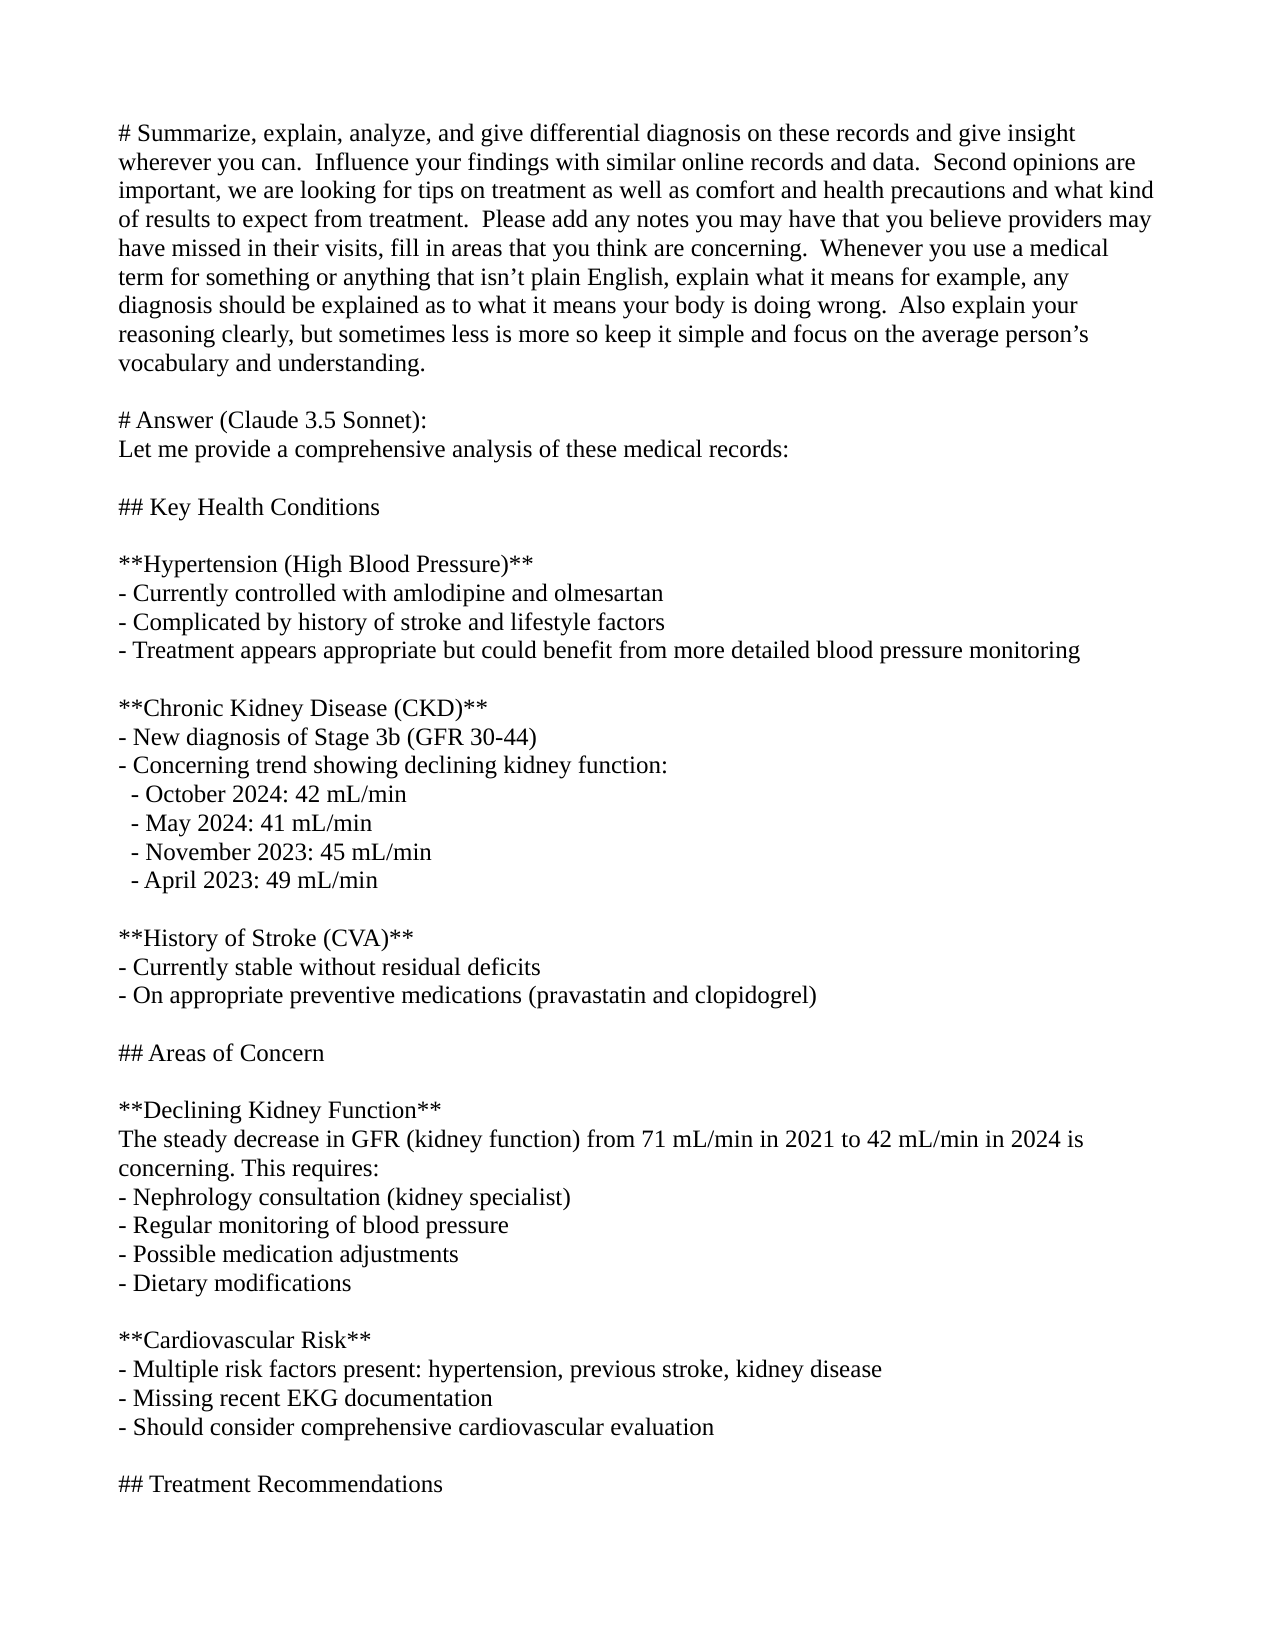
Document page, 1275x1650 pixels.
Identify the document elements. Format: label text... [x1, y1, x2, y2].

text Let me provide a comprehensive analysis of these medical records: [118, 434, 1157, 463]
text - Complicated by history of stroke and lifestyle factors [118, 607, 1157, 636]
text - New diagnosis of Stage 3b (GFR 30-44) [118, 722, 1157, 751]
text - Nephrology consultation (kidney specialist) [118, 1182, 1157, 1211]
text - Should consider comprehensive cardiovascular evaluation [118, 1412, 1157, 1441]
text **Declining Kidney Function** [118, 1096, 1157, 1124]
text **Hypertension (High Blood Pressure)** [118, 549, 1157, 578]
text **History of Stroke (CVA)** [118, 923, 1157, 952]
text - Treatment appears appropriate but could benefit from more detailed blood pressure monitoring [118, 636, 1157, 664]
text - April 2023: 49 mL/min [118, 866, 1157, 894]
text - Multiple risk factors present: hypertension, previous stroke, kidney disease [118, 1354, 1157, 1383]
text ## Key Health Conditions [118, 492, 1157, 521]
text - Regular monitoring of blood pressure [118, 1211, 1157, 1239]
text # Summarize, explain, analyze, and give differential diagnosis on these records and give insight wherever you can. Influence your findings with similar online records and data. Second opinions are important, we are looking for tips on treatment as well as comfort and health precautions and what kind of results to expect from treatment. Please add any notes you may have that you believe providers may have missed in their visits, fill in areas that you think are concerning. Whenever you use a medical term for something or anything that isn’t plain English, explain what it means for example, any diagnosis should be explained as to what it means your body is doing wrong. Also explain your reasoning clearly, but sometimes less is more so keep it simple and focus on the average person’s vocabulary and understanding. [118, 118, 1157, 377]
text - November 2023: 45 mL/min [118, 837, 1157, 866]
text - May 2024: 41 mL/min [118, 808, 1157, 837]
text # Answer (Claude 3.5 Sonnet): [118, 406, 1157, 434]
text - Concerning trend showing declining kidney function: [118, 751, 1157, 779]
text **Cardiovascular Risk** [118, 1326, 1157, 1354]
text The steady decrease in GFR (kidney function) from 71 mL/min in 2021 to 42 mL/min in 2024 is concerning. This requires: [118, 1124, 1157, 1182]
text - On appropriate preventive medications (pravastatin and clopidogrel) [118, 981, 1157, 1009]
text **Chronic Kidney Disease (CKD)** [118, 693, 1157, 722]
text - Currently controlled with amlodipine and olmesartan [118, 578, 1157, 607]
text ## Treatment Recommendations [118, 1469, 1157, 1498]
text - Dietary modifications [118, 1268, 1157, 1297]
text - October 2024: 42 mL/min [118, 779, 1157, 808]
text - Missing recent EKG documentation [118, 1383, 1157, 1412]
text ## Areas of Concern [118, 1038, 1157, 1067]
text - Possible medication adjustments [118, 1239, 1157, 1268]
text - Currently stable without residual deficits [118, 952, 1157, 981]
